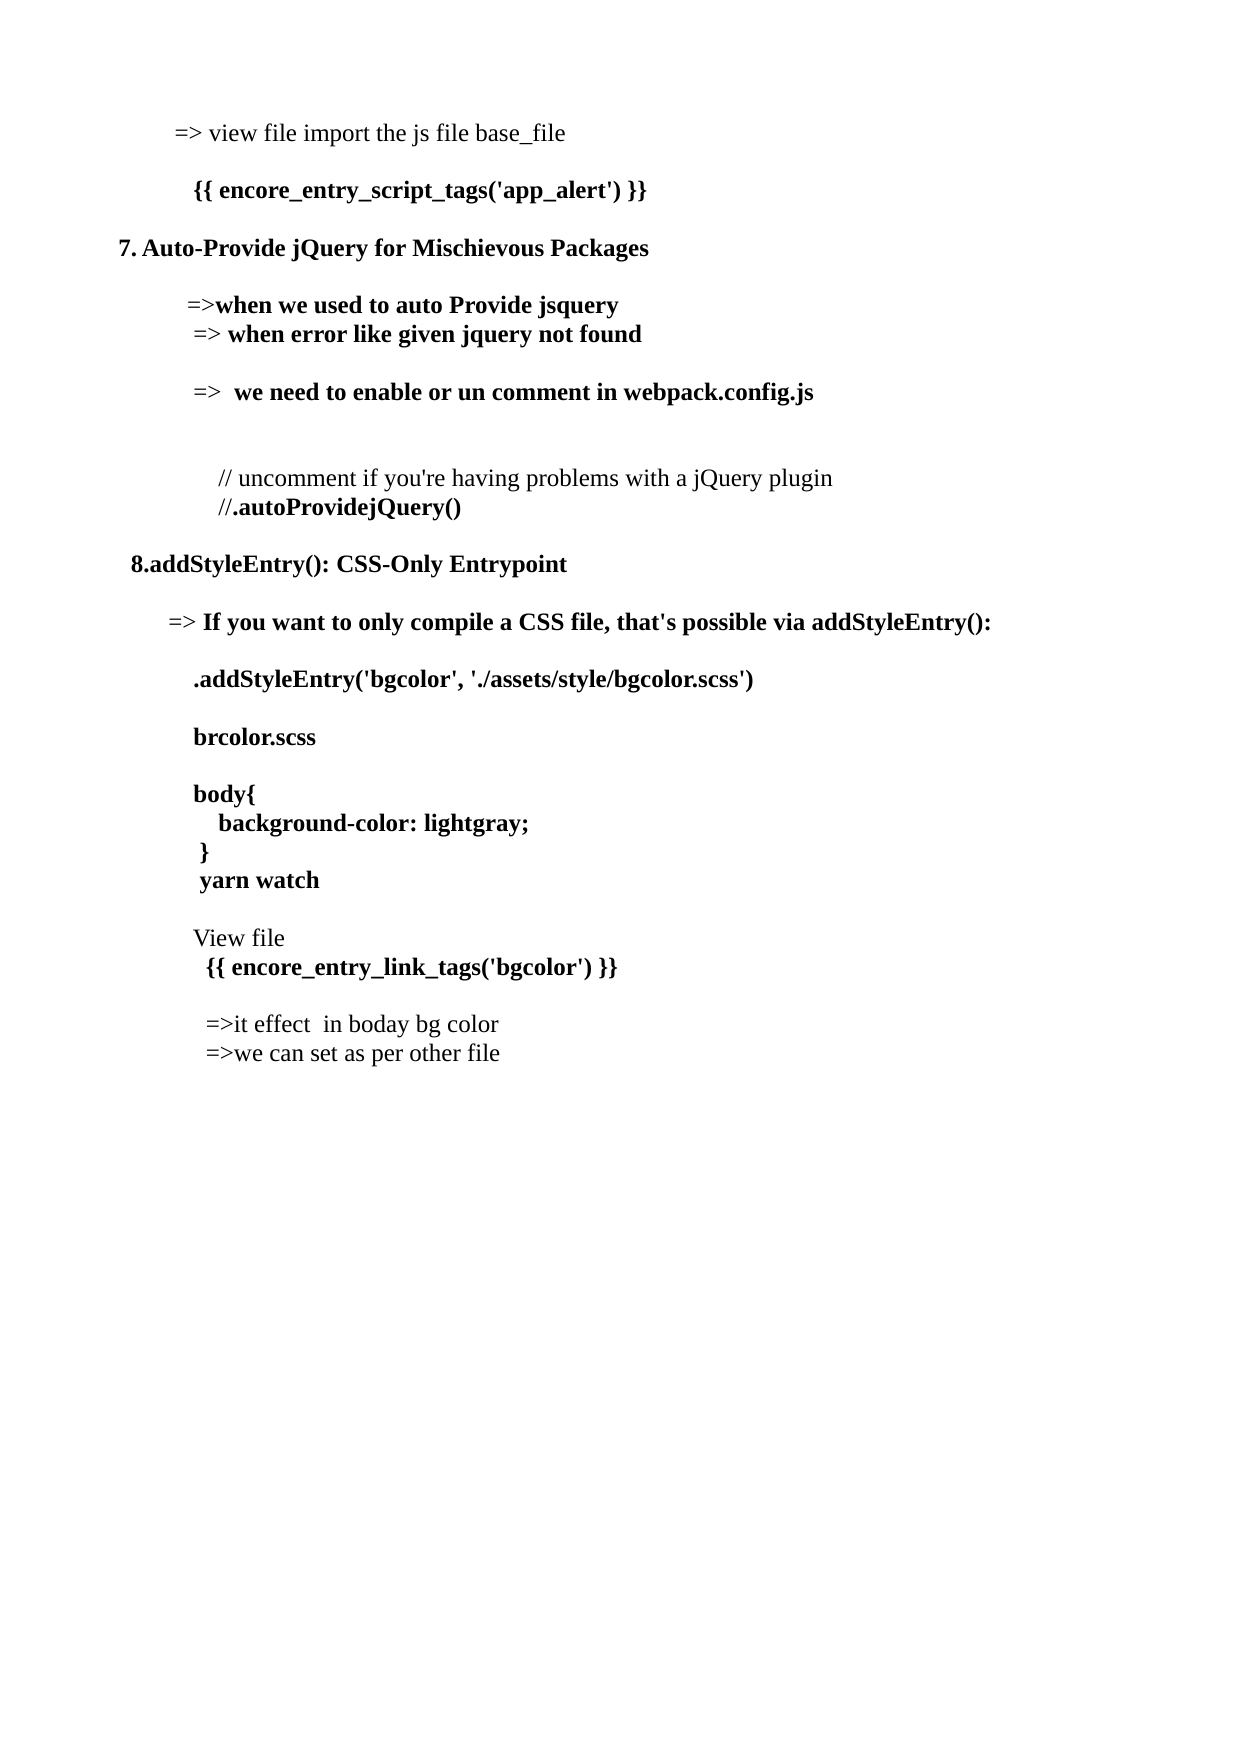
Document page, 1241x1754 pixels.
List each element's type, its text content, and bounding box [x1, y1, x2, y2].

text yarn watch [118, 866, 1122, 894]
text => If you want to only compile a CSS file, that's possible via addStyleEntry(): [118, 607, 1122, 636]
text =>we can set as per other file [118, 1038, 1122, 1067]
text =>when we used to auto Provide jsquery [118, 291, 1122, 319]
text =>it effect in boday bg color [118, 1009, 1122, 1038]
text => we need to enable or un comment in webpack.config.js [118, 377, 1122, 406]
text => view file import the js file base_file [118, 118, 1122, 147]
text // uncomment if you're having problems with a jQuery plugin [118, 463, 1122, 492]
text //.autoProvidejQuery() [118, 492, 1122, 521]
text } [118, 837, 1122, 866]
text 7. Auto-Provide jQuery for Mischievous Packages [118, 233, 1122, 262]
text brcolor.scss [118, 722, 1122, 751]
text => when error like given jquery not found [118, 319, 1122, 348]
text 8.addStyleEntry(): CSS-Only Entrypoint [118, 549, 1122, 578]
text {{ encore_entry_script_tags('app_alert') }} [118, 176, 1122, 204]
text View file [118, 923, 1122, 952]
text body{ [118, 779, 1122, 808]
text background-color: lightgray; [118, 808, 1122, 837]
text {{ encore_entry_link_tags('bgcolor') }} [118, 952, 1122, 981]
text .addStyleEntry('bgcolor', './assets/style/bgcolor.scss') [118, 664, 1122, 693]
